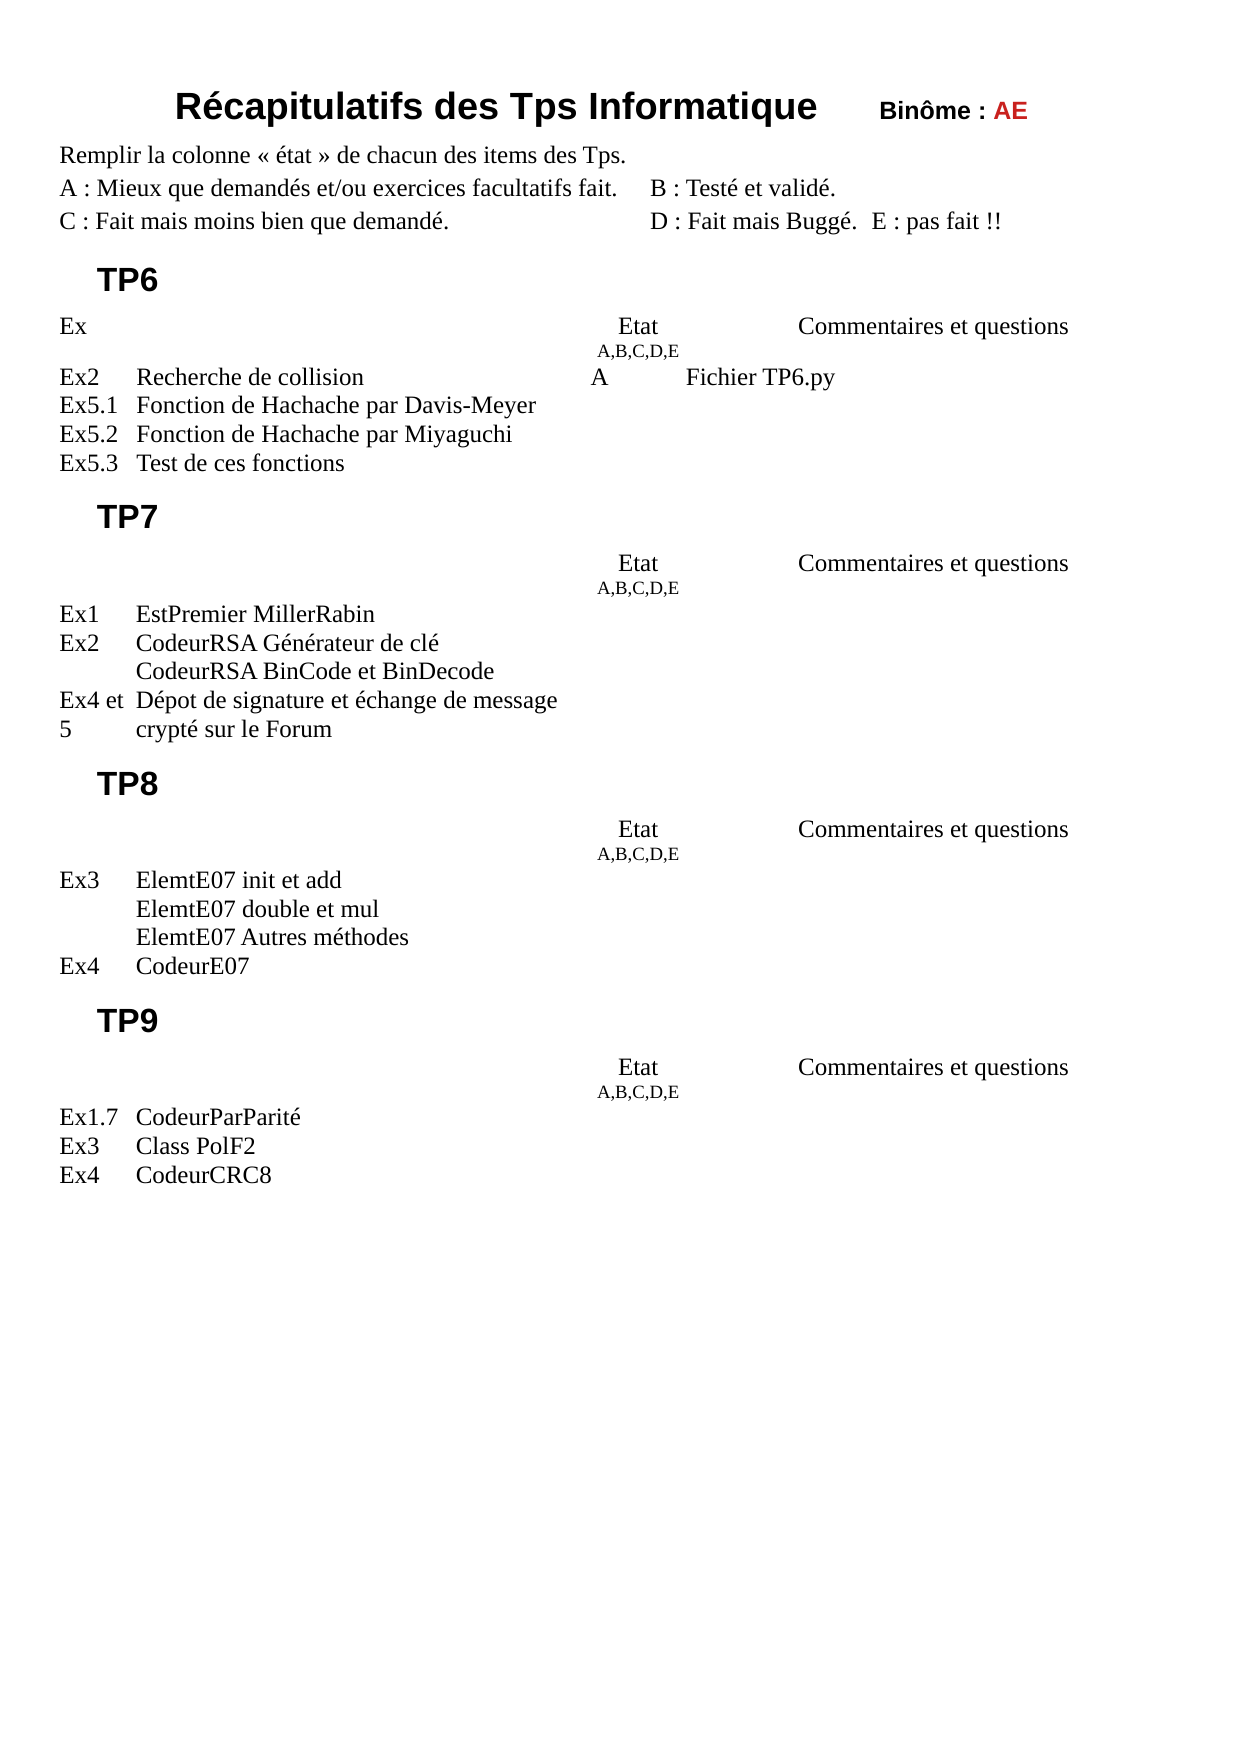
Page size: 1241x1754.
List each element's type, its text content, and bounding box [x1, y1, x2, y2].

table_cell ElemtE07 double et mul [136, 894, 590, 922]
table_cell [686, 1102, 1181, 1131]
table_header Ex [59, 311, 136, 362]
table_cell Ex1.7 [59, 1102, 136, 1131]
table_cell Ex5.1 [59, 390, 136, 419]
table_cell Dépot de signature et échange de message crypté sur le Forum [136, 685, 590, 743]
table_cell Ex5.2 [59, 419, 136, 448]
table_header Commentaires et questions [686, 815, 1181, 865]
table_cell [686, 1160, 1181, 1188]
table_cell [590, 923, 686, 951]
table_cell Fonction de Hachache par Davis-Meyer [136, 390, 590, 419]
table_cell Fonction de Hachache par Miyaguchi [136, 419, 590, 448]
table_cell Ex4 [59, 951, 136, 980]
table_header [136, 311, 590, 362]
table_cell CodeurParParité [136, 1102, 590, 1131]
table_header [59, 1052, 136, 1102]
table_header Etat A,B,C,D,E [590, 311, 686, 362]
text A : Mieux que demandés et/ou exercices facultatifs fait. B : Testé et validé. [59, 173, 1181, 202]
table_cell [686, 685, 1181, 743]
table_cell EstPremier MillerRabin [136, 599, 590, 628]
table_cell Ex1 [59, 599, 136, 628]
table_cell [590, 894, 686, 922]
table_cell Ex4 et 5 [59, 685, 136, 743]
table_cell Ex5.3 [59, 448, 136, 477]
table_cell [686, 390, 1181, 419]
table_cell CodeurCRC8 [136, 1160, 590, 1188]
table_header [136, 549, 590, 599]
table_cell [686, 419, 1181, 448]
table_cell [686, 656, 1181, 685]
table_cell [59, 894, 136, 922]
table_cell [590, 1131, 686, 1160]
table_header [136, 1052, 590, 1102]
table_cell Ex2 [59, 628, 136, 656]
table_cell Test de ces fonctions [136, 448, 590, 477]
table_cell [590, 599, 686, 628]
table_cell [686, 599, 1181, 628]
table_cell [686, 628, 1181, 656]
table_cell [590, 865, 686, 894]
table_header [59, 549, 136, 599]
text Remplir la colonne « état » de chacun des items des Tps. [59, 140, 1181, 169]
table_header Commentaires et questions [686, 549, 1181, 599]
table_cell [590, 390, 686, 419]
table_header Commentaires et questions [686, 1052, 1181, 1102]
table_cell [590, 685, 686, 743]
table_cell Class PolF2 [136, 1131, 590, 1160]
table_cell [590, 628, 686, 656]
table_cell [590, 1102, 686, 1131]
table_cell CodeurE07 [136, 951, 590, 980]
table_header Commentaires et questions [686, 311, 1181, 362]
table_cell Fichier TP6.py [686, 362, 1181, 390]
table_header [59, 815, 136, 865]
subtitle TP6 [97, 260, 1181, 299]
table_cell ElemtE07 Autres méthodes [136, 923, 590, 951]
table_cell A [590, 362, 686, 390]
table_cell [590, 951, 686, 980]
table_cell Ex3 [59, 865, 136, 894]
table_cell [686, 951, 1181, 980]
table_cell CodeurRSA Générateur de clé [136, 628, 590, 656]
table_cell [590, 656, 686, 685]
subtitle TP7 [97, 497, 1181, 536]
subtitle TP9 [97, 1001, 1181, 1039]
table_header Etat A,B,C,D,E [590, 1052, 686, 1102]
table_cell [686, 1131, 1181, 1160]
table_cell [686, 448, 1181, 477]
table_cell [590, 448, 686, 477]
table_cell [686, 923, 1181, 951]
table_cell [590, 419, 686, 448]
table_cell Ex2 [59, 362, 136, 390]
table_cell [686, 865, 1181, 894]
text C : Fait mais moins bien que demandé. D : Fait mais Buggé. E : pas fait !! [59, 206, 1181, 235]
table_cell Ex3 [59, 1131, 136, 1160]
table_header [136, 815, 590, 865]
table_cell Recherche de collision [136, 362, 590, 390]
subtitle Récapitulatifs des Tps Informatique Binôme : AE [59, 84, 1181, 128]
table_cell [59, 923, 136, 951]
table_header Etat A,B,C,D,E [590, 815, 686, 865]
subtitle TP8 [97, 763, 1181, 802]
table_cell Ex4 [59, 1160, 136, 1188]
table_cell ElemtE07 init et add [136, 865, 590, 894]
table_cell [686, 894, 1181, 922]
table_cell [590, 1160, 686, 1188]
table_header Etat A,B,C,D,E [590, 549, 686, 599]
table_cell CodeurRSA BinCode et BinDecode [136, 656, 590, 685]
table_cell [59, 656, 136, 685]
